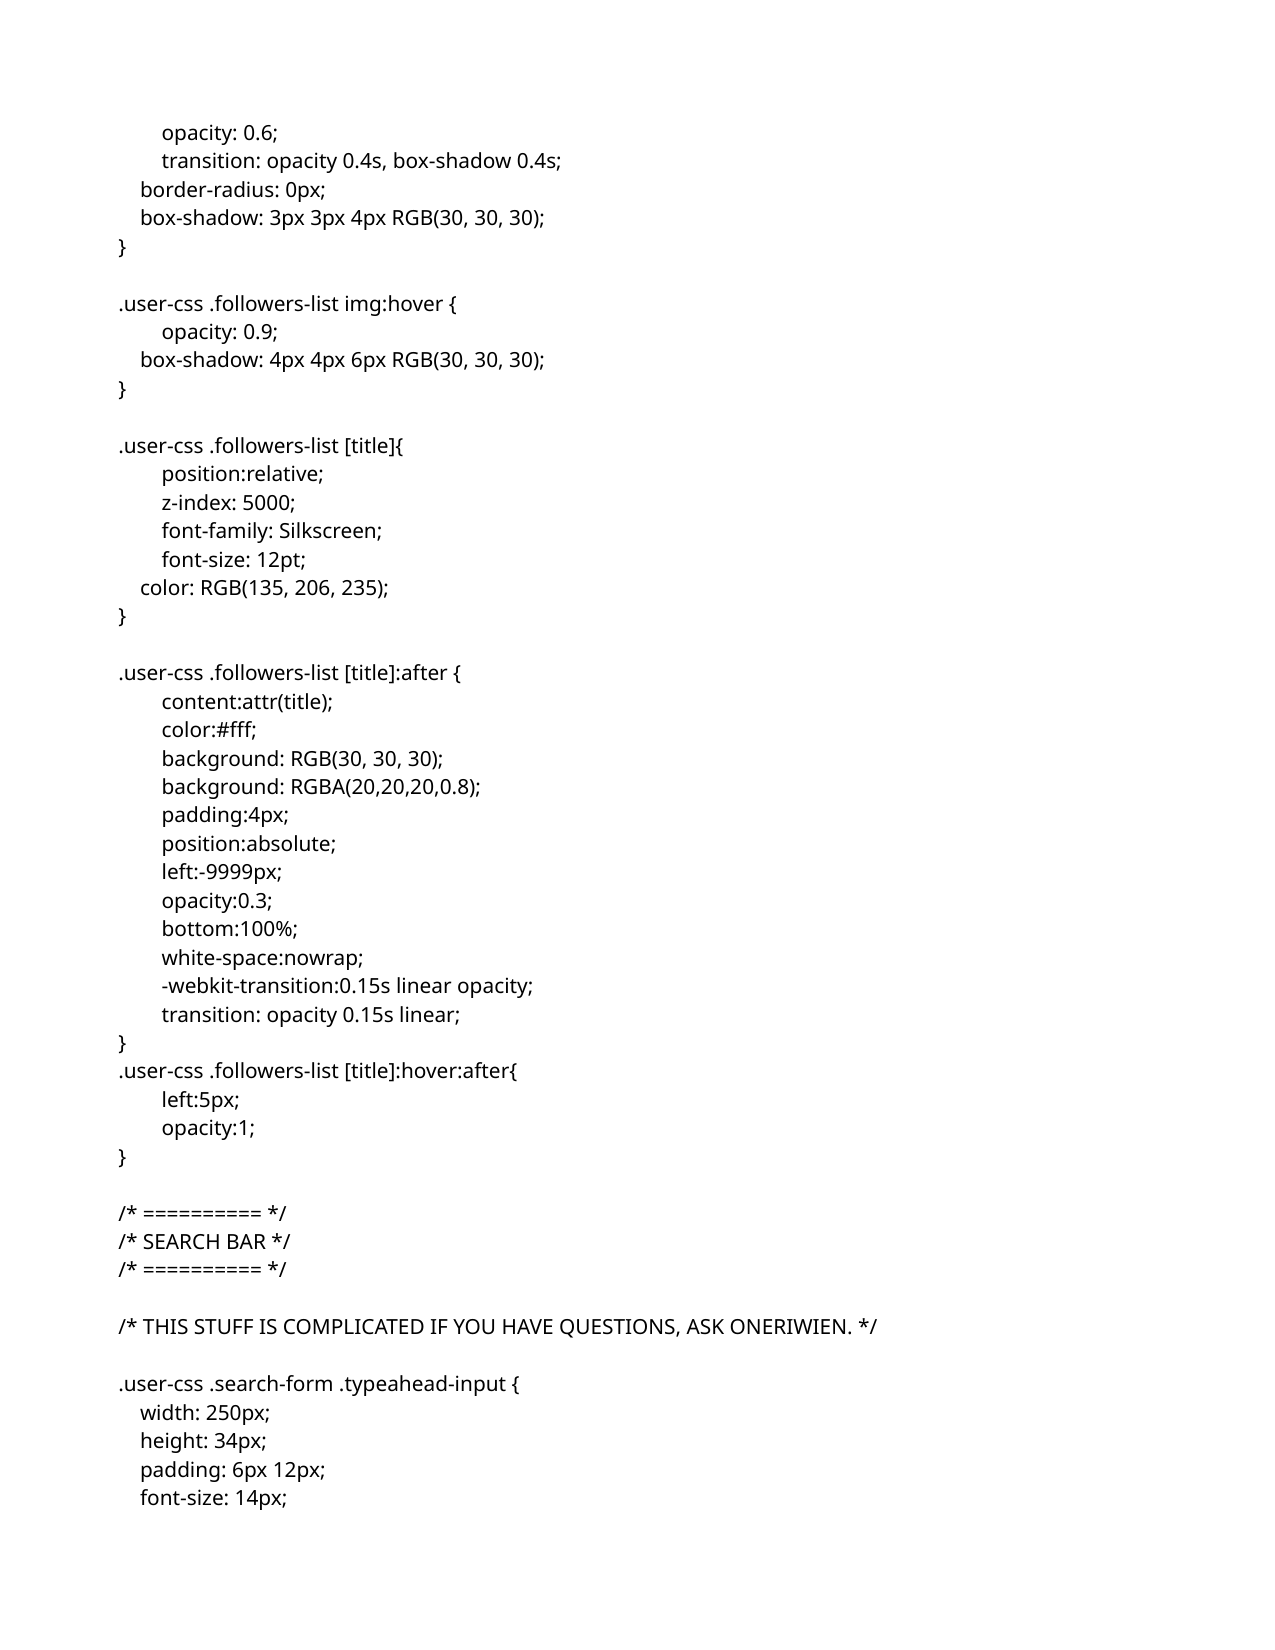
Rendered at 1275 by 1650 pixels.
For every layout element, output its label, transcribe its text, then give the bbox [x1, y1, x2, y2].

text font-family: Silkscreen; [118, 516, 1157, 545]
text .user-css .search-form .typeahead-input { [118, 1369, 1157, 1398]
text height: 34px; [118, 1426, 1157, 1455]
text padding: 6px 12px; [118, 1455, 1157, 1483]
text background: RGBA(20,20,20,0.8); [118, 772, 1157, 801]
text color:#fff; [118, 715, 1157, 744]
text left:-9999px; [118, 857, 1157, 886]
text .user-css .followers-list img:hover { [118, 289, 1157, 317]
text color: RGB(135, 206, 235); [118, 573, 1157, 602]
text opacity: 0.6; [118, 118, 1157, 147]
text opacity:1; [118, 1113, 1157, 1142]
text box-shadow: 3px 3px 4px RGB(30, 30, 30); [118, 203, 1157, 232]
text bottom:100%; [118, 914, 1157, 943]
text border-radius: 0px; [118, 175, 1157, 203]
text transition: opacity 0.4s, box-shadow 0.4s; [118, 147, 1157, 175]
text /* SEARCH BAR */ [118, 1227, 1157, 1256]
text position:relative; [118, 459, 1157, 488]
text /* ========== */ [118, 1199, 1157, 1227]
text } [118, 374, 1157, 402]
text white-space:nowrap; [118, 943, 1157, 971]
text padding:4px; [118, 801, 1157, 829]
text } [118, 1028, 1157, 1057]
text background: RGB(30, 30, 30); [118, 744, 1157, 772]
text z-index: 5000; [118, 488, 1157, 516]
text opacity: 0.9; [118, 317, 1157, 346]
text /* THIS STUFF IS COMPLICATED IF YOU HAVE QUESTIONS, ASK ONERIWIEN. */ [118, 1312, 1157, 1341]
text content:attr(title); [118, 687, 1157, 715]
text .user-css .followers-list [title]:hover:after{ [118, 1057, 1157, 1085]
text } [118, 232, 1157, 260]
text transition: opacity 0.15s linear; [118, 1000, 1157, 1028]
text font-size: 12pt; [118, 545, 1157, 573]
text left:5px; [118, 1085, 1157, 1113]
text position:absolute; [118, 829, 1157, 857]
text opacity:0.3; [118, 886, 1157, 914]
text -webkit-transition:0.15s linear opacity; [118, 971, 1157, 1000]
text font-size: 14px; [118, 1483, 1157, 1512]
text width: 250px; [118, 1398, 1157, 1426]
text box-shadow: 4px 4px 6px RGB(30, 30, 30); [118, 346, 1157, 374]
text .user-css .followers-list [title]:after { [118, 658, 1157, 687]
text } [118, 1142, 1157, 1170]
text } [118, 602, 1157, 630]
text /* ========== */ [118, 1256, 1157, 1284]
text .user-css .followers-list [title]{ [118, 431, 1157, 459]
